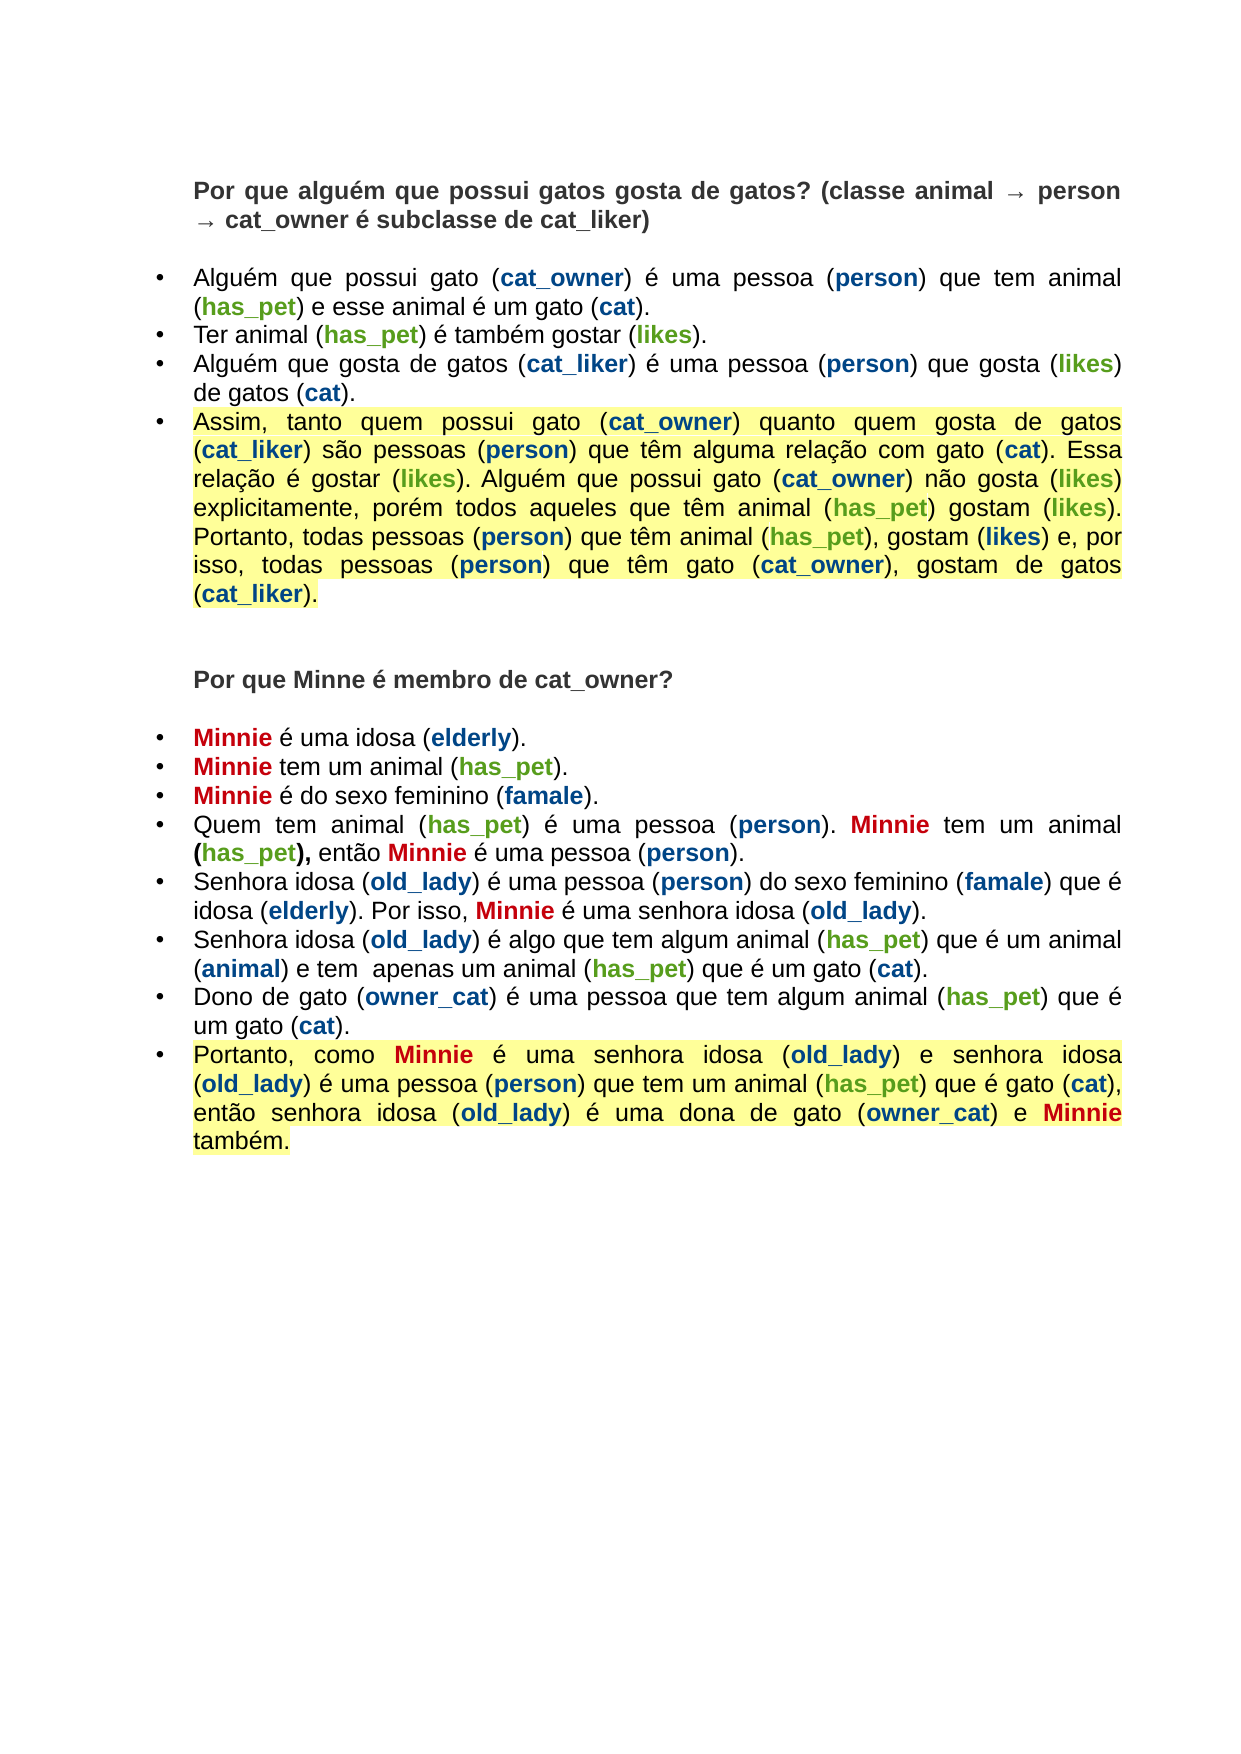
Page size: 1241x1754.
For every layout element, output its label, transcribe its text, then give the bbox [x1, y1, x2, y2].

list Senhora idosa (old_lady) é uma pessoa (person) do sexo feminino (famale) que é idosa (elderly). Por isso, Minnie é uma senhora idosa (old_lady). [156, 867, 1122, 925]
list Por que Minne é membro de cat_owner? [156, 666, 1122, 694]
list Senhora idosa (old_lady) é algo que tem algum animal (has_pet) que é um animal (animal) e tem apenas um animal (has_pet) que é um gato (cat). [156, 925, 1122, 982]
list Minnie é uma idosa (elderly). [156, 723, 1122, 752]
list Minnie tem um animal (has_pet). [156, 752, 1122, 781]
list Quem tem animal (has_pet) é uma pessoa (person). Minnie tem um animal (has_pet), então Minnie é uma pessoa (person). [156, 809, 1122, 867]
list Alguém que gosta de gatos (cat_liker) é uma pessoa (person) que gosta (likes) de gatos (cat). [156, 349, 1122, 407]
list Portanto, como Minnie é uma senhora idosa (old_lady) e senhora idosa (old_lady) é uma pessoa (person) que tem um animal (has_pet) que é gato (cat), então senhora idosa (old_lady) é uma dona de gato (owner_cat) e Minnie também. [156, 1040, 1122, 1155]
list Dono de gato (owner_cat) é uma pessoa que tem algum animal (has_pet) que é um gato (cat). [156, 982, 1122, 1040]
list Ter animal (has_pet) é também gostar (likes). [156, 320, 1122, 349]
list Assim, tanto quem possui gato (cat_owner) quanto quem gosta de gatos (cat_liker) são pessoas (person) que têm alguma relação com gato (cat). Essa relação é gostar (likes). Alguém que possui gato (cat_owner) não gosta (likes) explicitamente, porém todos aqueles que têm animal (has_pet) gostam (likes). Portanto, todas pessoas (person) que têm animal (has_pet), gostam (likes) e, por isso, todas pessoas (person) que têm gato (cat_owner), gostam de gatos (cat_liker). [156, 407, 1122, 608]
list Minnie é do sexo feminino (famale). [156, 781, 1122, 809]
list Alguém que possui gato (cat_owner) é uma pessoa (person) que tem animal (has_pet) e esse animal é um gato (cat). [156, 263, 1122, 320]
list Por que alguém que possui gatos gosta de gatos? (classe animal → person → cat_owner é subclasse de cat_liker) [156, 176, 1122, 234]
